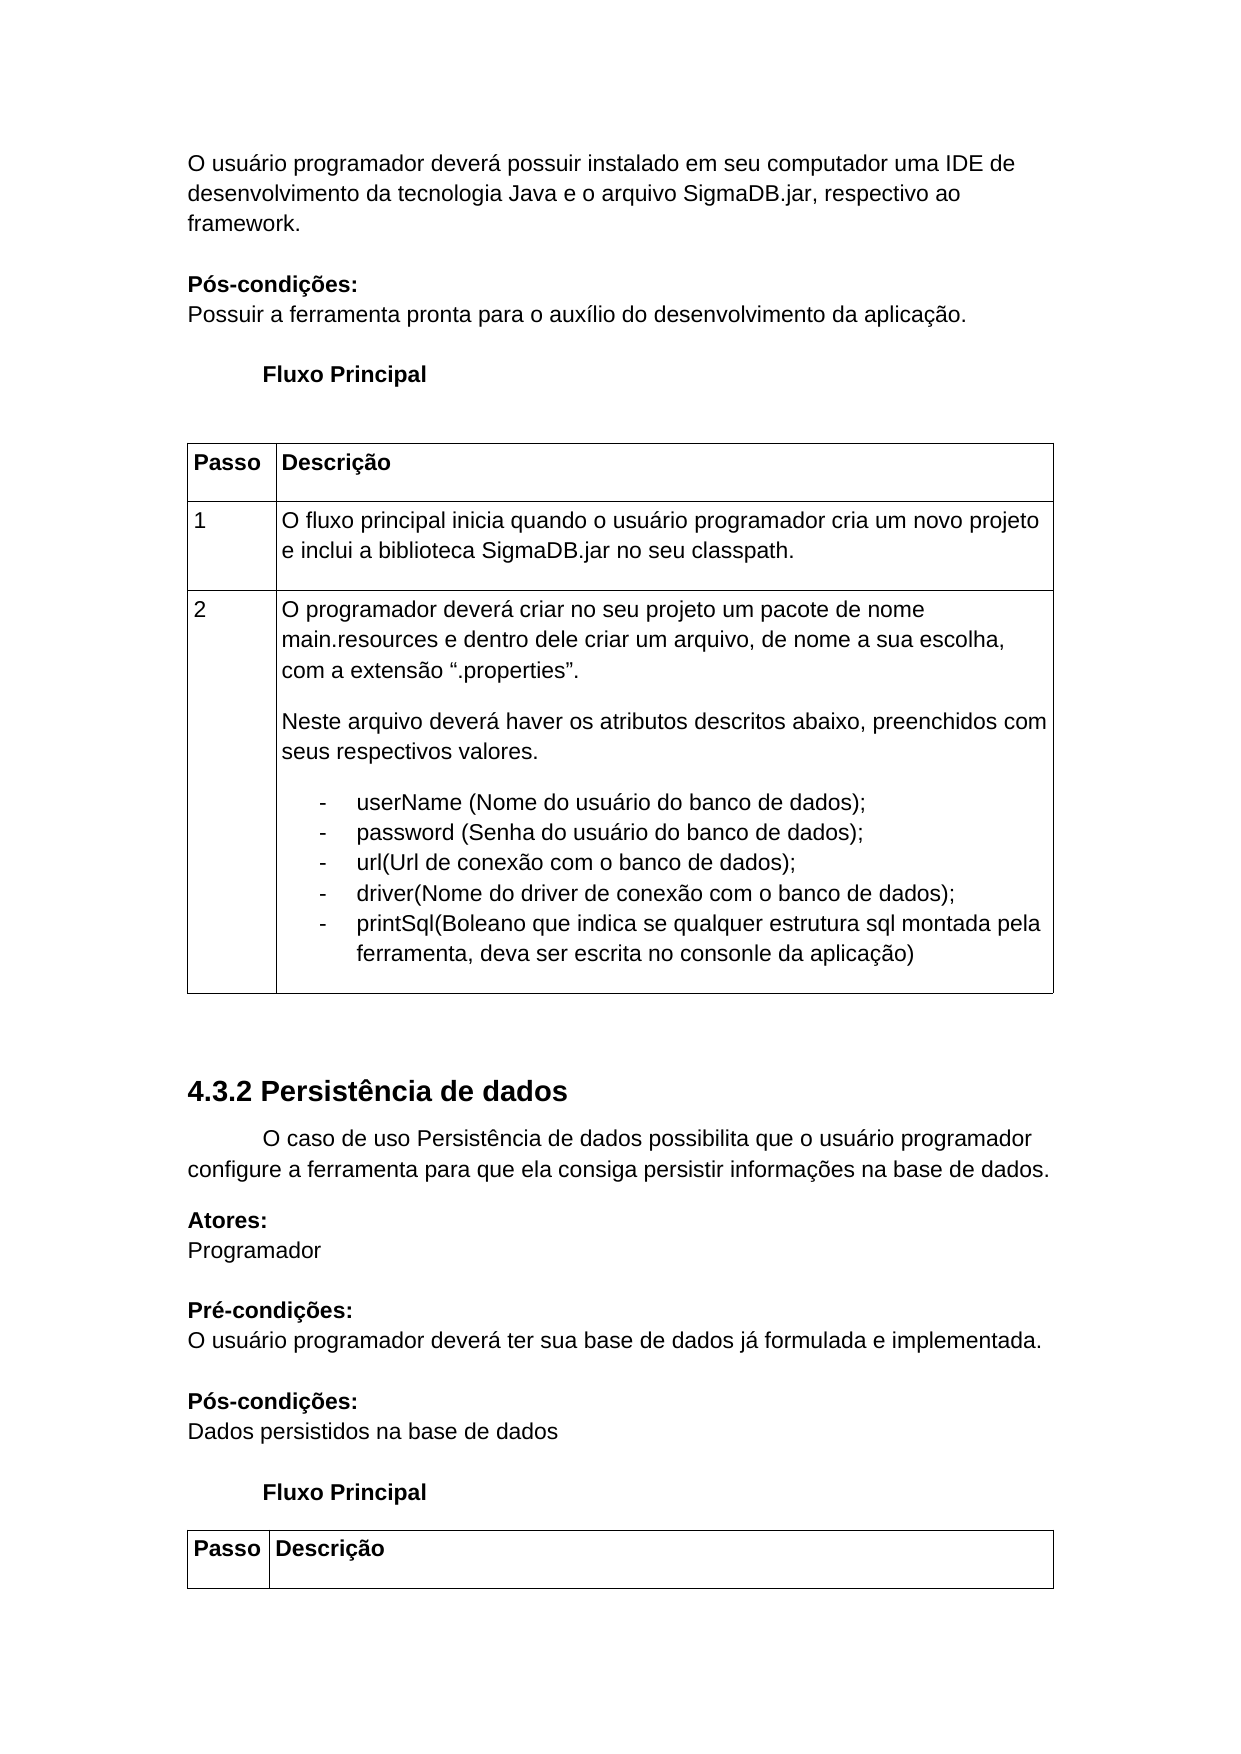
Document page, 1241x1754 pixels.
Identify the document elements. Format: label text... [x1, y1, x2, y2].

table_cell O fluxo principal inicia quando o usuário programador cria um novo projeto e inclui a biblioteca SigmaDB.jar no seu classpath. [277, 502, 1053, 590]
table_header Descrição [277, 444, 1053, 501]
list Pós-condições: [187, 271, 1053, 297]
table_cell 2 [188, 591, 276, 993]
list O usuário programador deverá ter sua base de dados já formulada e implementada. [187, 1327, 1053, 1354]
text O caso de uso Persistência de dados possibilita que o usuário programador configure a ferramenta para que ela consiga persistir informações na base de dados. [187, 1125, 1053, 1182]
list Fluxo Principal [187, 361, 1053, 388]
list Atores: [187, 1207, 1053, 1233]
list O usuário programador deverá possuir instalado em seu computador uma IDE de desenvolvimento da tecnologia Java e o arquivo SigmaDB.jar, respectivo ao framework. [187, 150, 1053, 237]
list Pré-condições: [187, 1297, 1053, 1323]
table_header Passo [188, 444, 276, 501]
list Programador [187, 1237, 1053, 1263]
subtitle 4.3.2 Persistência de dados [187, 1074, 1053, 1108]
list Fluxo Principal [187, 1478, 1053, 1505]
table_header Passo [188, 1531, 269, 1588]
list Pós-condições: [187, 1388, 1053, 1414]
table_cell O programador deverá criar no seu projeto um pacote de nome main.resources e dentro dele criar um arquivo, de nome a sua escolha, com a extensão “.properties”. Neste arquivo deverá haver os atributos descritos abaixo, preenchidos com seus respectivos valores. userName (Nome do usuário do banco de dados); password (Senha do usuário do banco de dados); url(Url de conexão com o banco de dados); driver(Nome do driver de conexão com o banco de dados); printSql(Boleano que indica se qualquer estrutura sql montada pela ferramenta, deva ser escrita no consonle da aplicação) [277, 591, 1053, 993]
table_header Descrição [270, 1531, 1053, 1588]
list Possuir a ferramenta pronta para o auxílio do desenvolvimento da aplicação. [187, 301, 1053, 327]
list Dados persistidos na base de dados [187, 1418, 1053, 1444]
table_cell 1 [188, 502, 276, 590]
